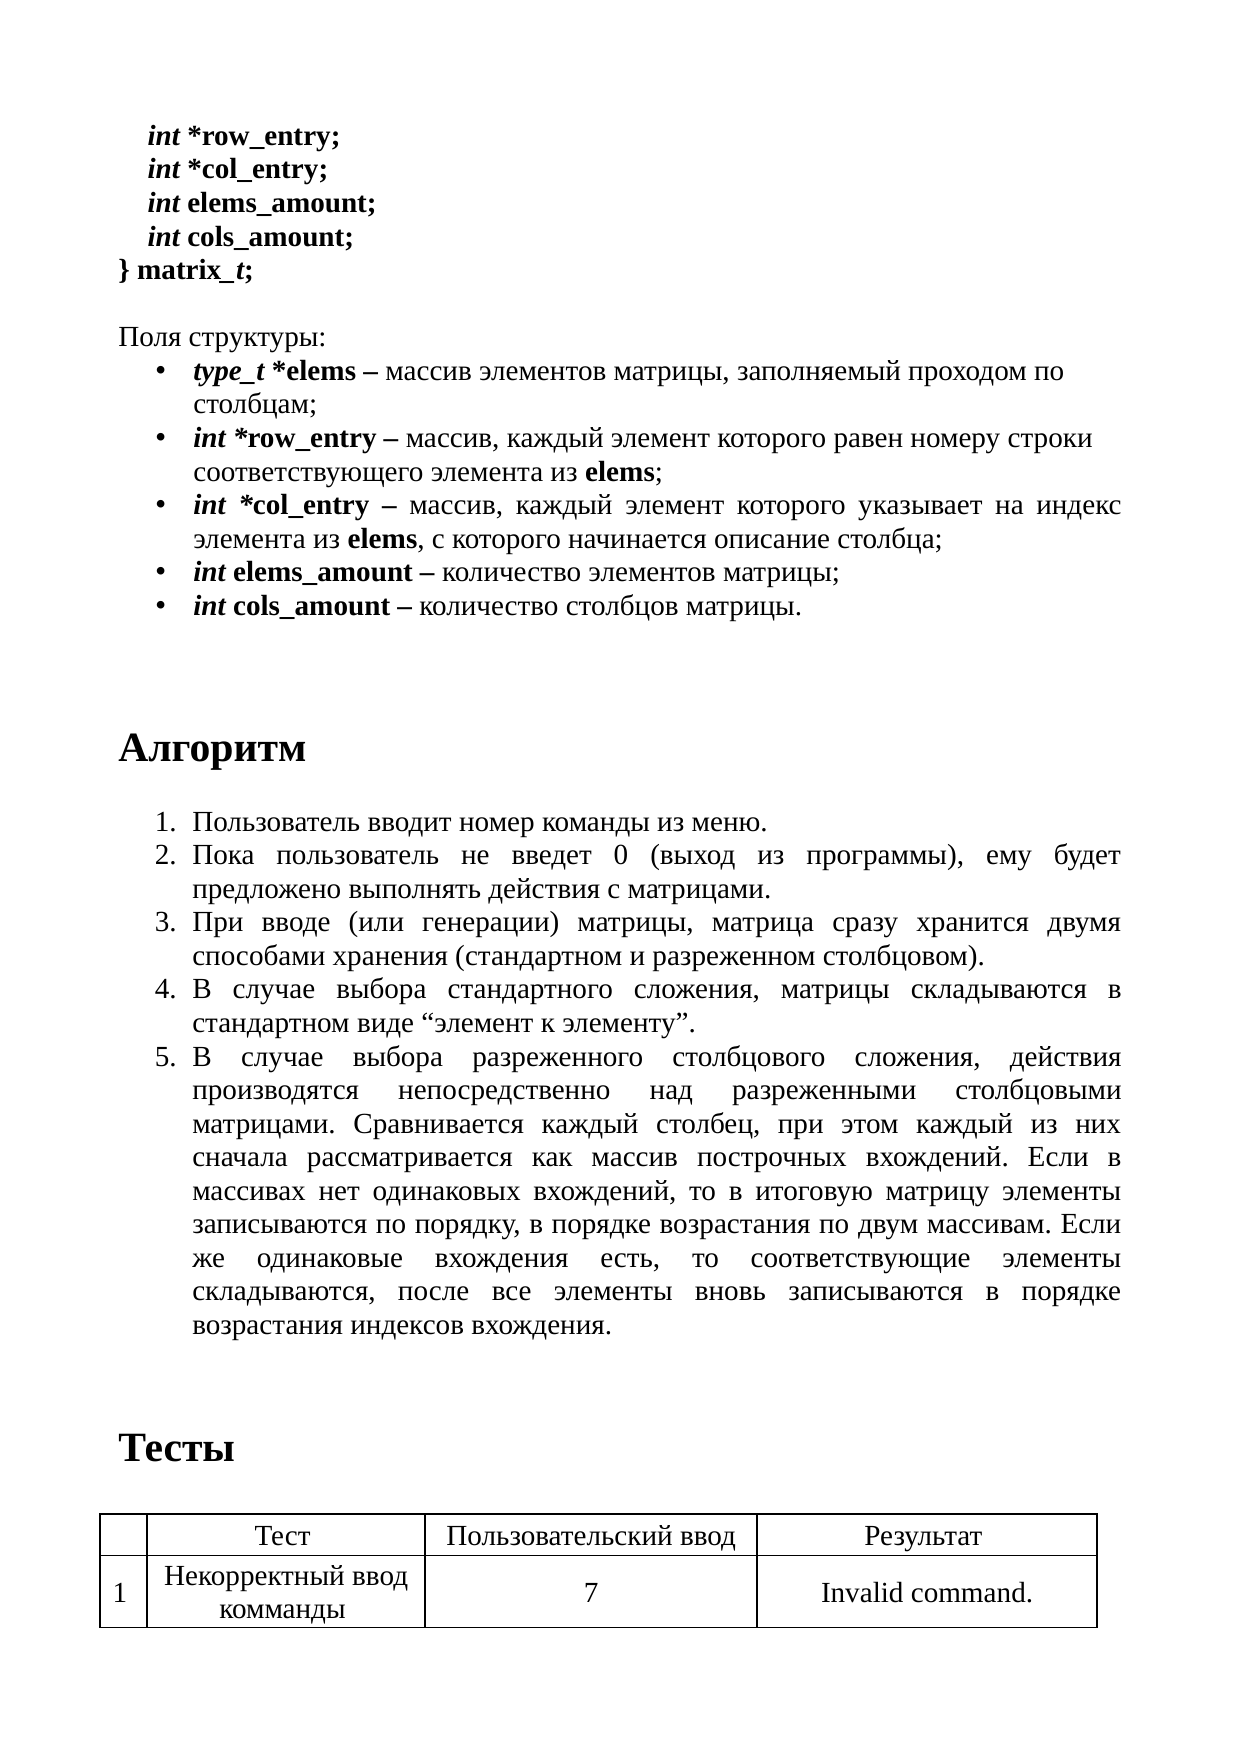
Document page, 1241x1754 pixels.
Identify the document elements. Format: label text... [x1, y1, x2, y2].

text Тесты [118, 1422, 1122, 1470]
list В случае выбора разреженного столбцового сложения, действия производятся непосредственно над разреженными столбцовыми матрицами. Сравнивается каждый столбец, при этом каждый из них сначала рассматривается как массив построчных вхождений. Если в массивах нет одинаковых вхождений, то в итоговую матрицу элементы записываются по порядку, в порядке возрастания по двум массивам. Если же одинаковые вхождения есть, то соответствующие элементы складываются, после все элементы вновь записываются в порядке возрастания индексов вхождения. [154, 1039, 1122, 1341]
text Алгоритм [118, 722, 1122, 770]
text int *col_entry; [118, 152, 1122, 185]
text int *row_entry; [118, 118, 1122, 152]
table_header Тест [148, 1515, 424, 1555]
table_header Результат [758, 1515, 1096, 1555]
list int *row_entry – массив, каждый элемент которого равен номеру строки соответствующего элемента из elems; [156, 420, 1122, 487]
list int cols_amount – количество столбцов матрицы. [156, 588, 1122, 622]
text int cols_amount; [118, 219, 1122, 252]
text Поля структуры: [118, 319, 1122, 353]
list type_t *elems – массив элементов матрицы, заполняемый проходом по столбцам; [156, 353, 1122, 420]
text int elems_amount; [118, 185, 1122, 219]
text } matrix_t; [118, 252, 1122, 286]
table_header [101, 1515, 146, 1555]
list int *col_entry – массив, каждый элемент которого указывает на индекс элемента из elems, с которого начинается описание столбца; [156, 487, 1122, 554]
table_cell Некорректный ввод комманды [148, 1556, 424, 1627]
table_cell 7 [426, 1556, 756, 1627]
table_header Пользовательский ввод [426, 1515, 756, 1555]
list Пользователь вводит номер команды из меню. [154, 804, 1122, 837]
table_cell Invalid command. [758, 1556, 1096, 1627]
list При вводе (или генерации) матрицы, матрица сразу хранится двумя способами хранения (стандартном и разреженном столбцовом). [154, 904, 1122, 972]
list int elems_amount – количество элементов матрицы; [156, 554, 1122, 588]
list В случае выбора стандартного сложения, матрицы складываются в стандартном виде “элемент к элементу”. [154, 972, 1122, 1039]
list Пока пользователь не введет 0 (выход из программы), ему будет предложено выполнять действия с матрицами. [154, 837, 1122, 904]
table_cell 1 [101, 1556, 146, 1627]
